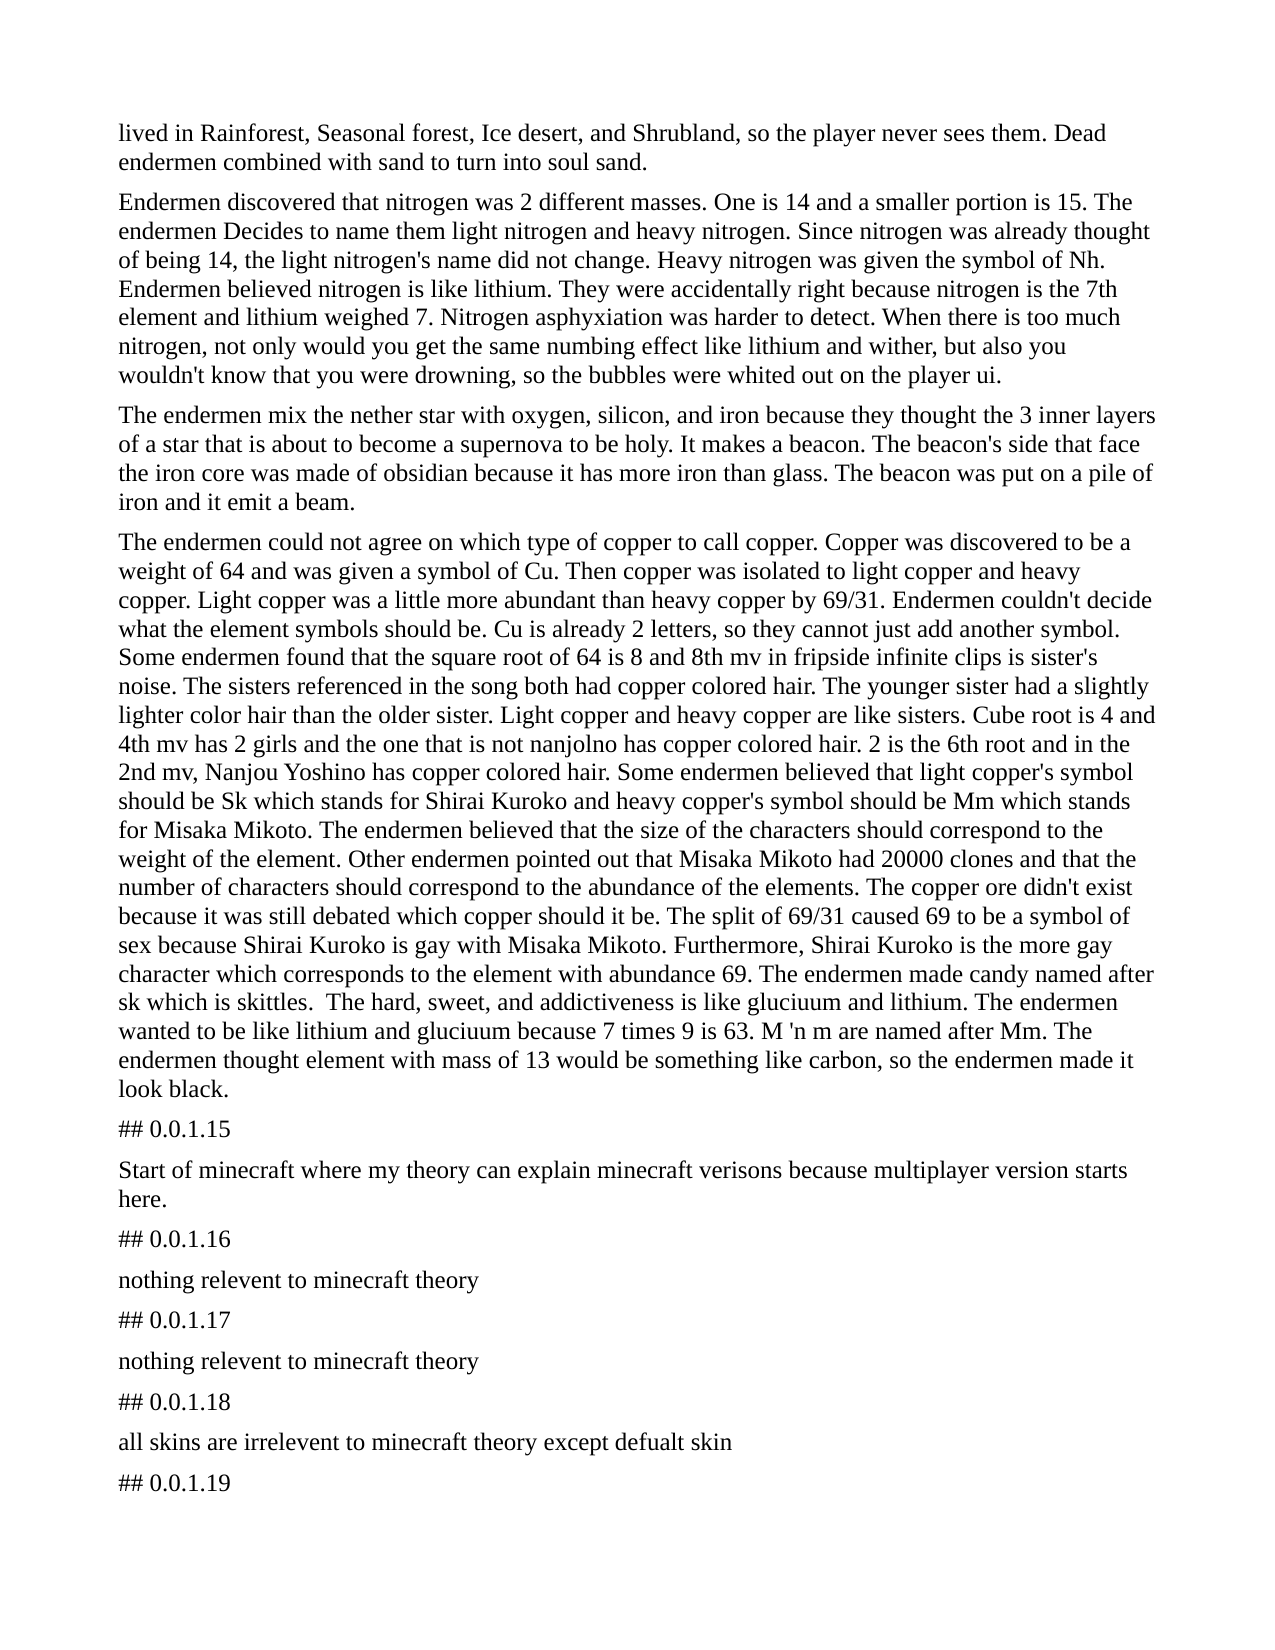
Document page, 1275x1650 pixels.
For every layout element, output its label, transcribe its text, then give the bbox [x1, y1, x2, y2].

text ## 0.0.1.18 [118, 1387, 1157, 1416]
text ## 0.0.1.17 [118, 1306, 1157, 1334]
text ## 0.0.1.16 [118, 1224, 1157, 1253]
text Start of minecraft where my theory can explain minecraft verisons because multiplayer version starts here. [118, 1155, 1157, 1212]
text nothing relevent to minecraft theory [118, 1265, 1157, 1294]
text nothing relevent to minecraft theory [118, 1346, 1157, 1375]
text The endermen mix the nether star with oxygen, silicon, and iron because they thought the 3 inner layers of a star that is about to become a supernova to be holy. It makes a beacon. The beacon's side that face the iron core was made of obsidian because it has more iron than glass. The beacon was put on a pile of iron and it emit a beam. [118, 401, 1157, 516]
text lived in Rainforest, Seasonal forest, Ice desert, and Shrubland, so the player never sees them. Dead endermen combined with sand to turn into soul sand. [118, 118, 1157, 176]
text The endermen could not agree on which type of copper to call copper. Copper was discovered to be a weight of 64 and was given a symbol of Cu. Then copper was isolated to light copper and heavy copper. Light copper was a little more abundant than heavy copper by 69/31. Endermen couldn't decide what the element symbols should be. Cu is already 2 letters, so they cannot just add another symbol. Some endermen found that the square root of 64 is 8 and 8th mv in fripside infinite clips is sister's noise. The sisters referenced in the song both had copper colored hair. The younger sister had a slightly lighter color hair than the older sister. Light copper and heavy copper are like sisters. Cube root is 4 and 4th mv has 2 girls and the one that is not nanjolno has copper colored hair. 2 is the 6th root and in the 2nd mv, Nanjou Yoshino has copper colored hair. Some endermen believed that light copper's symbol should be Sk which stands for Shirai Kuroko and heavy copper's symbol should be Mm which stands for Misaka Mikoto. The endermen believed that the size of the characters should correspond to the weight of the element. Other endermen pointed out that Misaka Mikoto had 20000 clones and that the number of characters should correspond to the abundance of the elements. The copper ore didn't exist because it was still debated which copper should it be. The split of 69/31 caused 69 to be a symbol of sex because Shirai Kuroko is gay with Misaka Mikoto. Furthermore, Shirai Kuroko is the more gay character which corresponds to the element with abundance 69. The endermen made candy named after sk which is skittles. The hard, sweet, and addictiveness is like gluciuum and lithium. The endermen wanted to be like lithium and gluciuum because 7 times 9 is 63. M 'n m are named after Mm. The endermen thought element with mass of 13 would be something like carbon, so the endermen made it look black. [118, 527, 1157, 1102]
text all skins are irrelevent to minecraft theory except defualt skin [118, 1427, 1157, 1456]
text ## 0.0.1.19 [118, 1468, 1157, 1497]
text ## 0.0.1.15 [118, 1114, 1157, 1143]
text Endermen discovered that nitrogen was 2 different masses. One is 14 and a smaller portion is 15. The endermen Decides to name them light nitrogen and heavy nitrogen. Since nitrogen was already thought of being 14, the light nitrogen's name did not change. Heavy nitrogen was given the symbol of Nh. Endermen believed nitrogen is like lithium. They were accidentally right because nitrogen is the 7th element and lithium weighed 7. Nitrogen asphyxiation was harder to detect. When there is too much nitrogen, not only would you get the same numbing effect like lithium and wither, but also you wouldn't know that you were drowning, so the bubbles were whited out on the player ui. [118, 187, 1157, 389]
